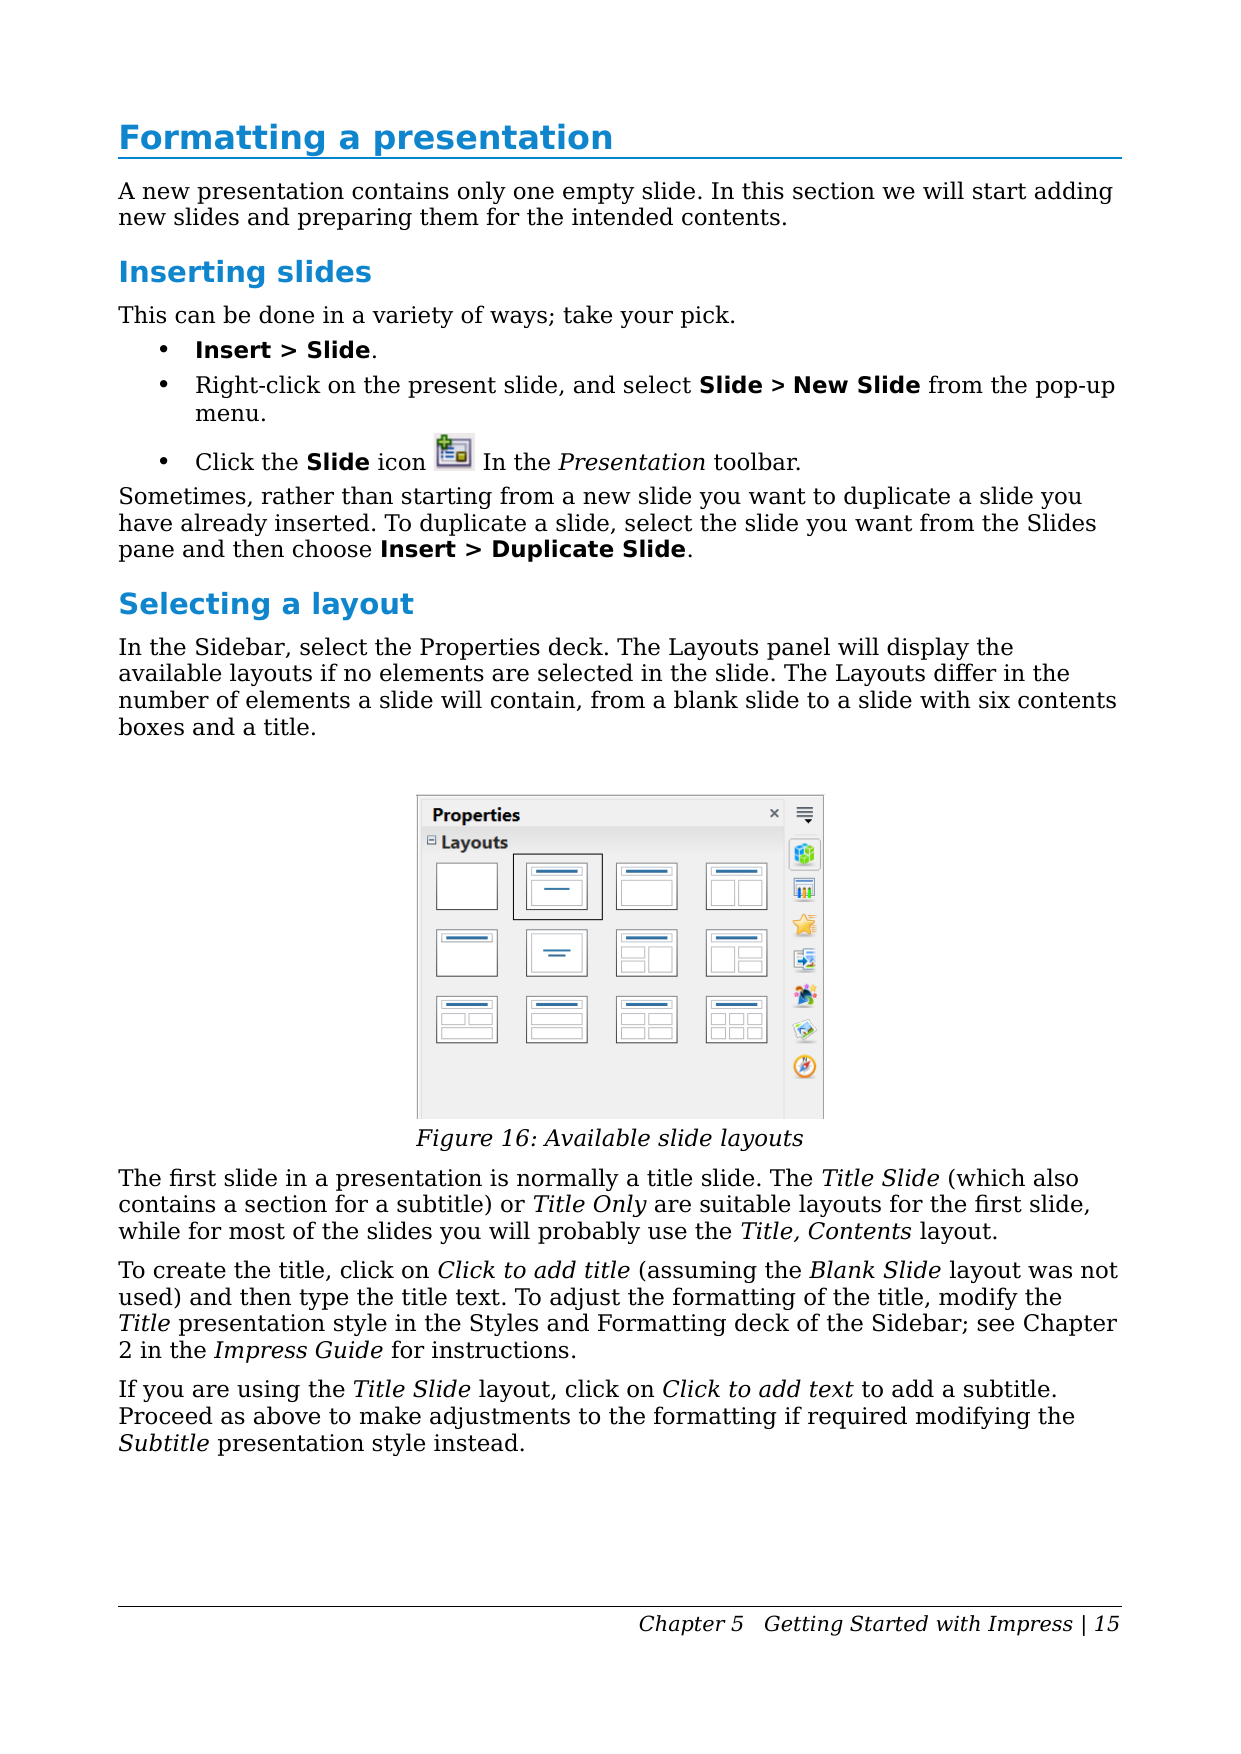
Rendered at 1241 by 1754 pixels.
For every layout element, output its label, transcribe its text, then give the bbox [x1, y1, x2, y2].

list Insert > Slide. [156, 335, 1122, 364]
text Figure 16: Available slide layouts [416, 1126, 824, 1152]
list Click the Slide icon In the Presentation toolbar. [156, 433, 1122, 477]
list This can be done in a variety of ways; take your pick. [118, 302, 1122, 328]
text Sometimes, rather than starting from a new slide you want to duplicate a slide you have already inserted. To duplicate a slide, select the slide you want from the Slides pane and then choose Insert > Duplicate Slide. [118, 483, 1122, 563]
subtitle Inserting slides [118, 256, 1122, 289]
text The first slide in a presentation is normally a title slide. The Title Slide (which also contains a section for a subtitle) or Title Only are suitable layouts for the first slide, while for most of the slides you will probably use the Title, Contents layout. [118, 1165, 1122, 1245]
text To create the title, click on Click to add title (assuming the Blank Slide layout was not used) and then type the title text. To adjust the formatting of the title, modify the Title presentation style in the Styles and Formatting deck of the Sidebar; see Chapter 2 in the Impress Guide for instructions. [118, 1257, 1122, 1364]
picture [433, 433, 475, 471]
list Right-click on the present slide, and select Slide > New Slide from the pop-up menu. [156, 370, 1122, 427]
picture [416, 791, 825, 1119]
subtitle Selecting a layout [118, 587, 1122, 621]
text A new presentation contains only one empty slide. In this section we will start adding new slides and preparing them for the intended contents. [118, 178, 1122, 231]
subtitle Formatting a presentation [118, 118, 1122, 157]
text In the Sidebar, select the Properties deck. The Layouts panel will display the available layouts if no elements are selected in the slide. The Layouts differ in the number of elements a slide will contain, from a blank slide to a slide with six contents boxes and a title. [118, 634, 1122, 740]
text If you are using the Title Slide layout, click on Click to add text to add a subtitle. Proceed as above to make adjustments to the formatting if required modifying the Subtitle presentation style instead. [118, 1376, 1122, 1456]
